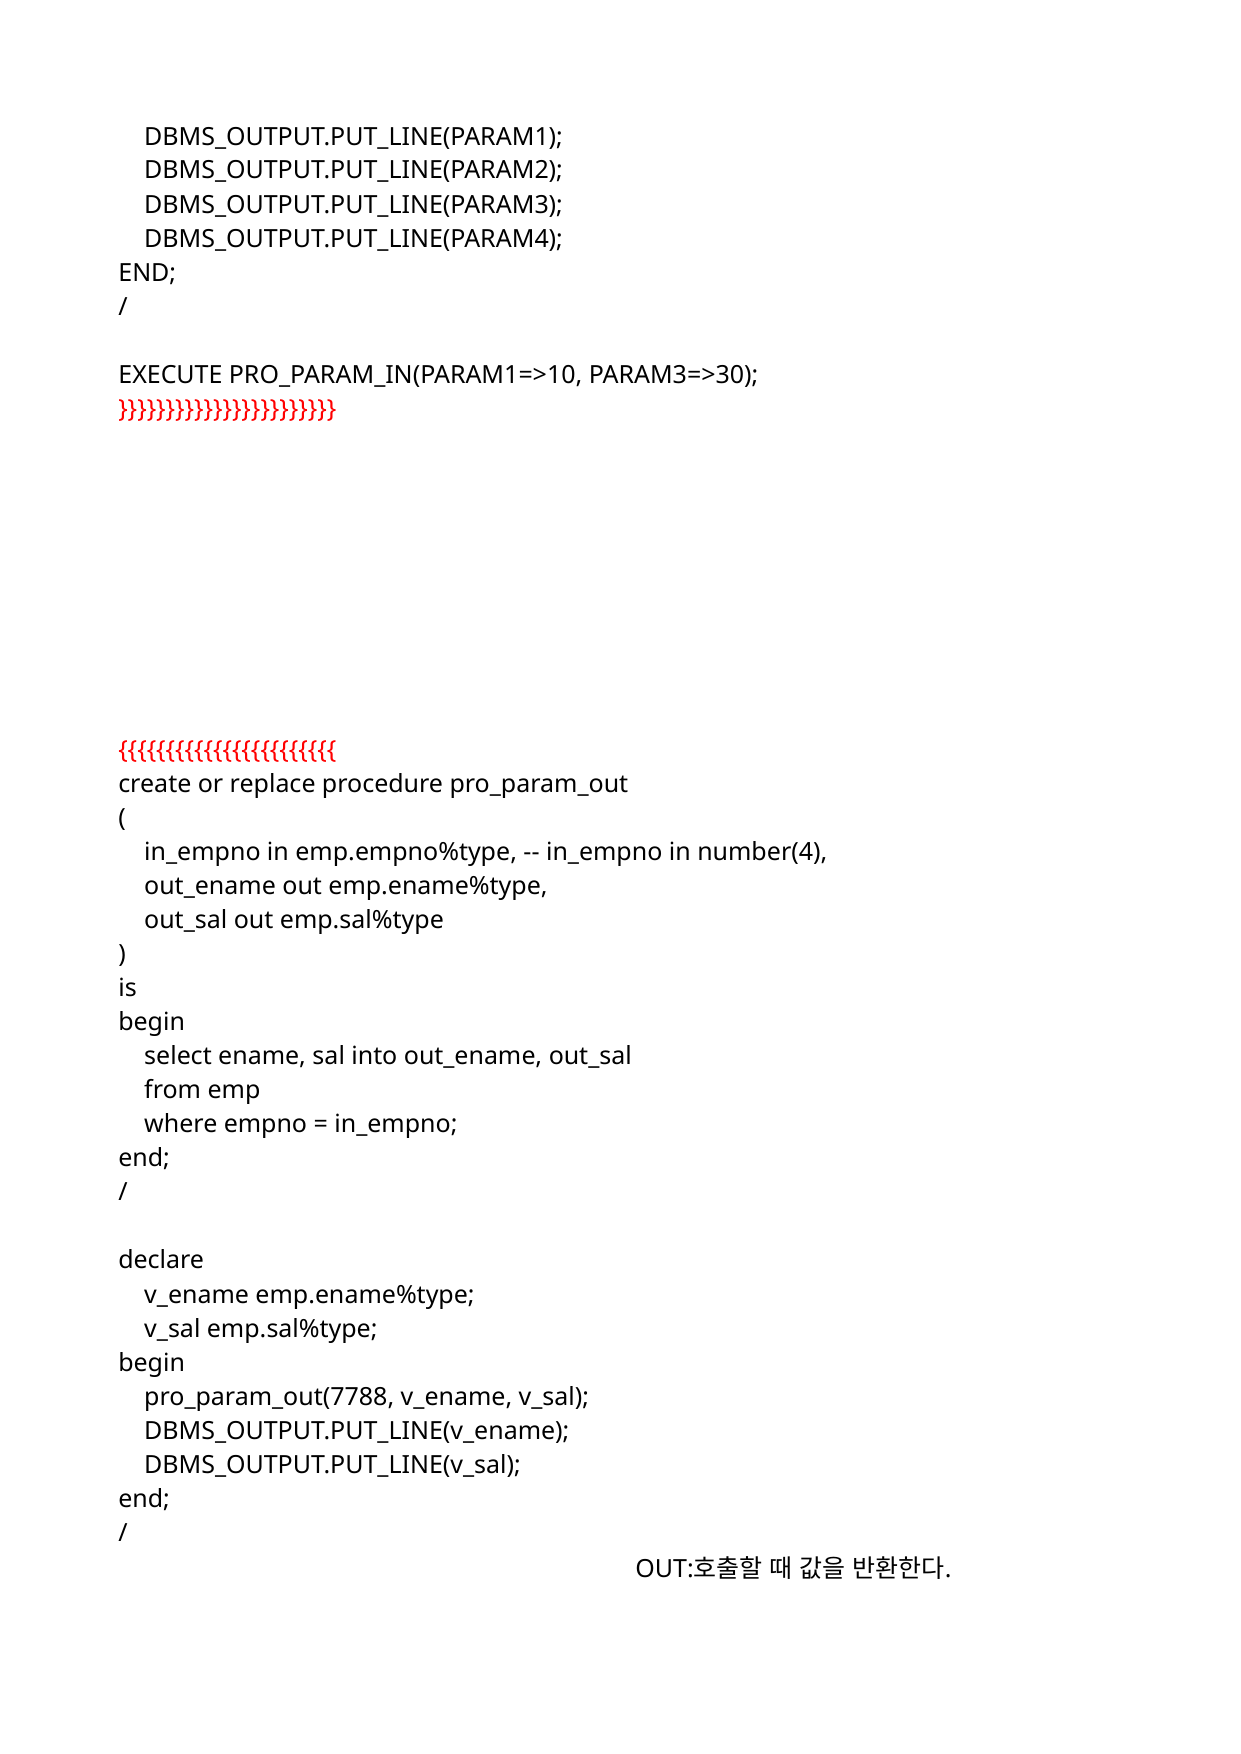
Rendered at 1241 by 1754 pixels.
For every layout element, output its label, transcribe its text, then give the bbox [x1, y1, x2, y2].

text DBMS_OUTPUT.PUT_LINE(PARAM3); [118, 186, 1122, 220]
text DBMS_OUTPUT.PUT_LINE(PARAM2); [118, 152, 1122, 186]
text DBMS_OUTPUT.PUT_LINE(PARAM1); [118, 118, 1122, 152]
text {{{{{{{{{{{{{{{{{{{{{{{ create or replace procedure pro_param_out ( in_empno in emp.empno%type, -- in_empno in number(4), out_ename out emp.ename%type, out_sal out emp.sal%type ) is begin select ename, sal into out_ename, out_sal from emp where empno = in_empno; end; / declare v_ename emp.ename%type; v_sal emp.sal%type; begin pro_param_out(7788, v_ename, v_sal); DBMS_OUTPUT.PUT_LINE(v_ename); DBMS_OUTPUT.PUT_LINE(v_sal); end; / [118, 731, 1122, 1549]
text DBMS_OUTPUT.PUT_LINE(PARAM4); [118, 220, 1122, 254]
text OUT:호출할 때 값을 반환한다. [118, 1549, 1122, 1585]
text / [118, 288, 1122, 322]
text }}}}}}}}}}}}}}}}}}}}}}} [118, 391, 1122, 425]
text EXECUTE PRO_PARAM_IN(PARAM1=>10, PARAM3=>30); [118, 357, 1122, 391]
text END; [118, 254, 1122, 288]
